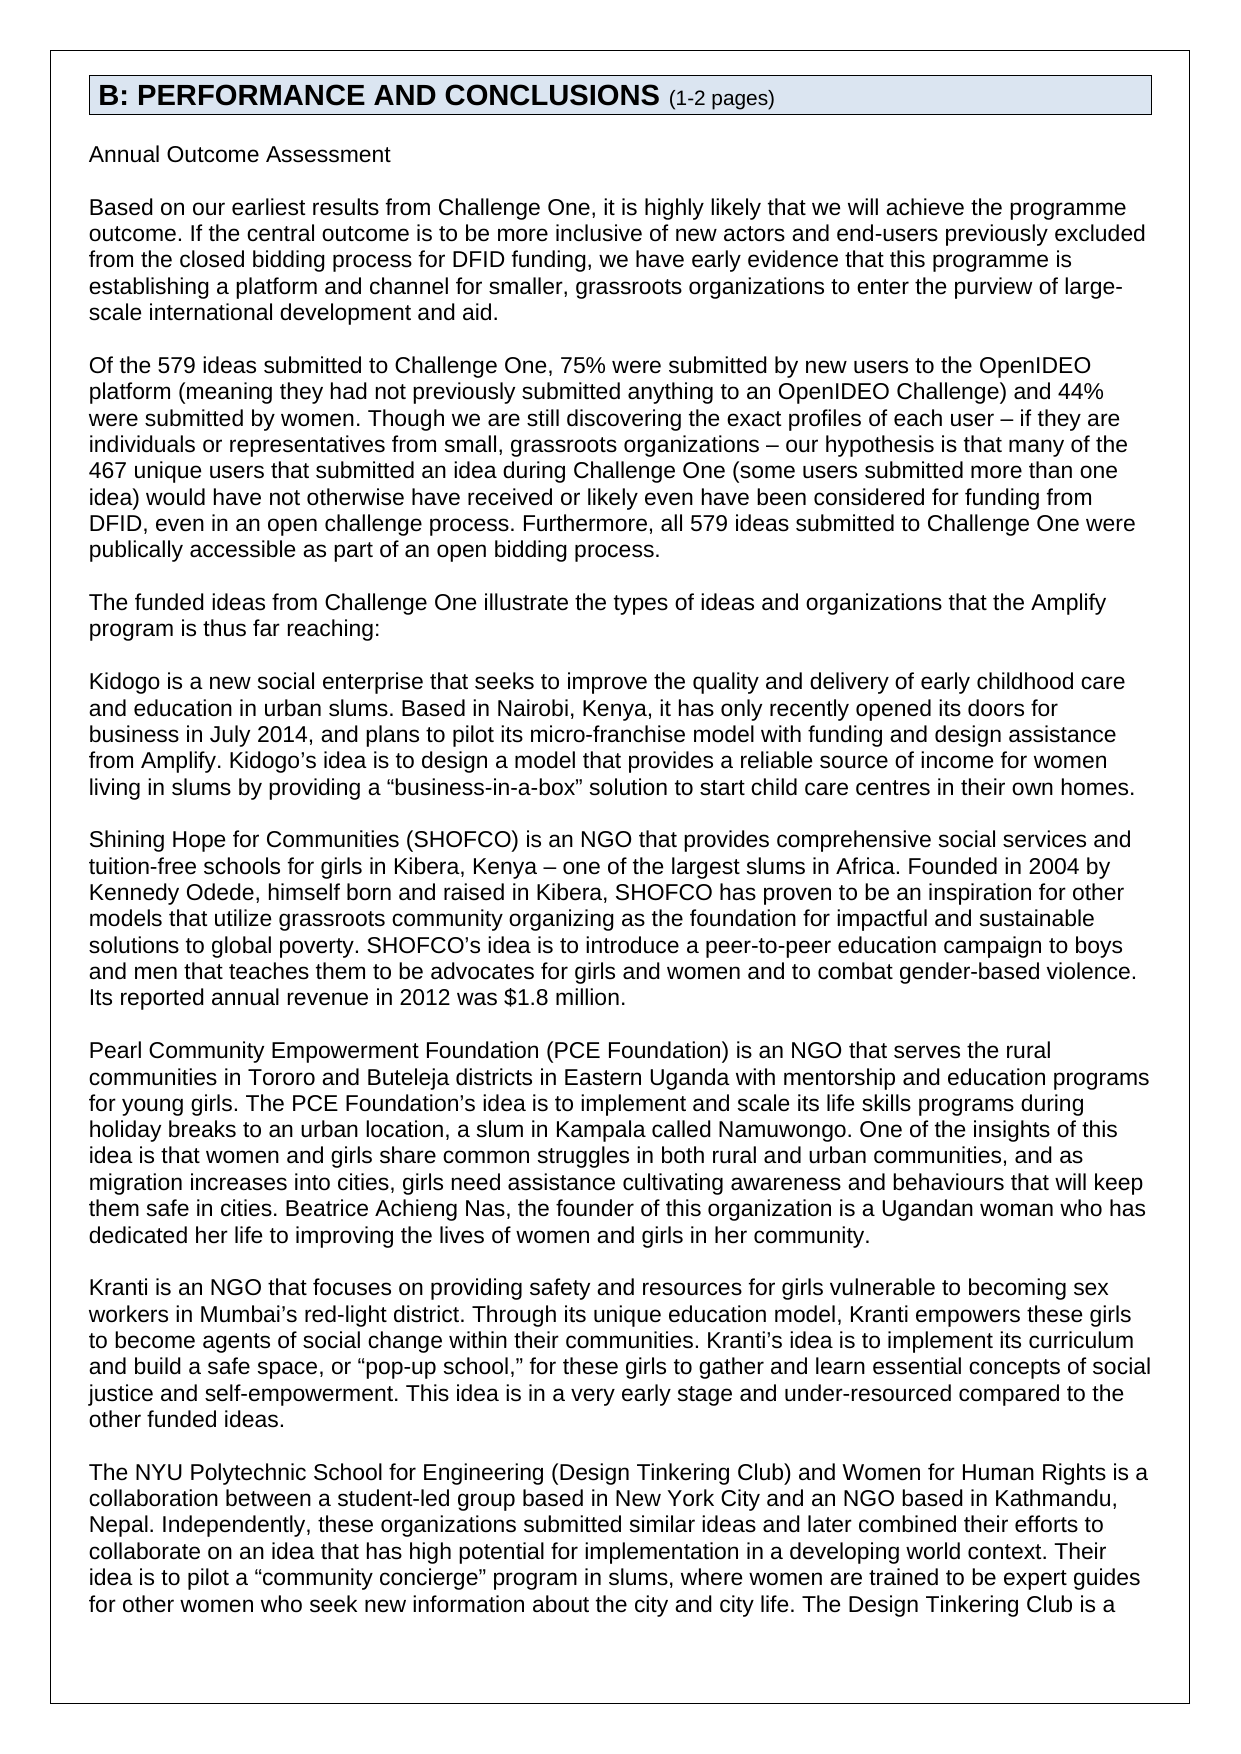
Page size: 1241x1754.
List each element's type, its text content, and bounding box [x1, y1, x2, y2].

text The NYU Polytechnic School for Engineering (Design Tinkering Club) and Women for Human Rights is a collaboration between a student-led group based in New York City and an NGO based in Kathmandu, Nepal. Independently, these organizations submitted similar ideas and later combined their efforts to collaborate on an idea that has high potential for implementation in a developing world context. Their idea is to pilot a “community concierge” program in slums, where women are trained to be expert guides for other women who seek new information about the city and city life. The Design Tinkering Club is a [89, 1459, 1152, 1617]
text The funded ideas from Challenge One illustrate the types of ideas and organizations that the Amplify program is thus far reaching: [89, 589, 1152, 642]
text Kranti is an NGO that focuses on providing safety and resources for girls vulnerable to becoming sex workers in Mumbai’s red-light district. Through its unique education model, Kranti empowers these girls to become agents of social change within their communities. Kranti’s idea is to implement its curriculum and build a safe space, or “pop-up school,” for these girls to gather and learn essential concepts of social justice and self-empowerment. This idea is in a very early stage and under-resourced compared to the other funded ideas. [89, 1274, 1152, 1432]
text Based on our earliest results from Challenge One, it is highly likely that we will achieve the programme outcome. If the central outcome is to be more inclusive of new actors and end-users previously excluded from the closed bidding process for DFID funding, we have early evidence that this programme is establishing a platform and channel for smaller, grassroots organizations to enter the purview of large-scale international development and aid. [89, 194, 1152, 326]
text Pearl Community Empowerment Foundation (PCE Foundation) is an NGO that serves the rural communities in Tororo and Buteleja districts in Eastern Uganda with mentorship and education programs for young girls. The PCE Foundation’s idea is to implement and scale its life skills programs during holiday breaks to an urban location, a slum in Kampala called Namuwongo. One of the insights of this idea is that women and girls share common struggles in both rural and urban communities, and as migration increases into cities, girls need assistance cultivating awareness and behaviours that will keep them safe in cities. Beatrice Achieng Nas, the founder of this organization is a Ugandan woman who has dedicated her life to improving the lives of women and girls in her community. [89, 1037, 1152, 1248]
text Of the 579 ideas submitted to Challenge One, 75% were submitted by new users to the OpenIDEO platform (meaning they had not previously submitted anything to an OpenIDEO Challenge) and 44% were submitted by women. Though we are still discovering the exact profiles of each user – if they are individuals or representatives from small, grassroots organizations – our hypothesis is that many of the 467 unique users that submitted an idea during Challenge One (some users submitted more than one idea) would have not otherwise have received or likely even have been considered for funding from DFID, even in an open challenge process. Furthermore, all 579 ideas submitted to Challenge One were publically accessible as part of an open bidding process. [89, 352, 1152, 563]
subtitle B: PERFORMANCE AND CONCLUSIONS (1-2 pages) [90, 76, 1151, 114]
text Annual Outcome Assessment [89, 141, 1152, 167]
text Kidogo is a new social enterprise that seeks to improve the quality and delivery of early childhood care and education in urban slums. Based in Nairobi, Kenya, it has only recently opened its doors for business in July 2014, and plans to pilot its micro-franchise model with funding and design assistance from Amplify. Kidogo’s idea is to design a model that provides a reliable source of income for women living in slums by providing a “business-in-a-box” solution to start child care centres in their own homes. [89, 668, 1152, 800]
text Shining Hope for Communities (SHOFCO) is an NGO that provides comprehensive social services and tuition-free schools for girls in Kibera, Kenya – one of the largest slums in Africa. Founded in 2004 by Kennedy Odede, himself born and raised in Kibera, SHOFCO has proven to be an inspiration for other models that utilize grassroots community organizing as the foundation for impactful and sustainable solutions to global poverty. SHOFCO’s idea is to introduce a peer-to-peer education campaign to boys and men that teaches them to be advocates for girls and women and to combat gender-based violence. Its reported annual revenue in 2012 was $1.8 million. [89, 826, 1152, 1011]
